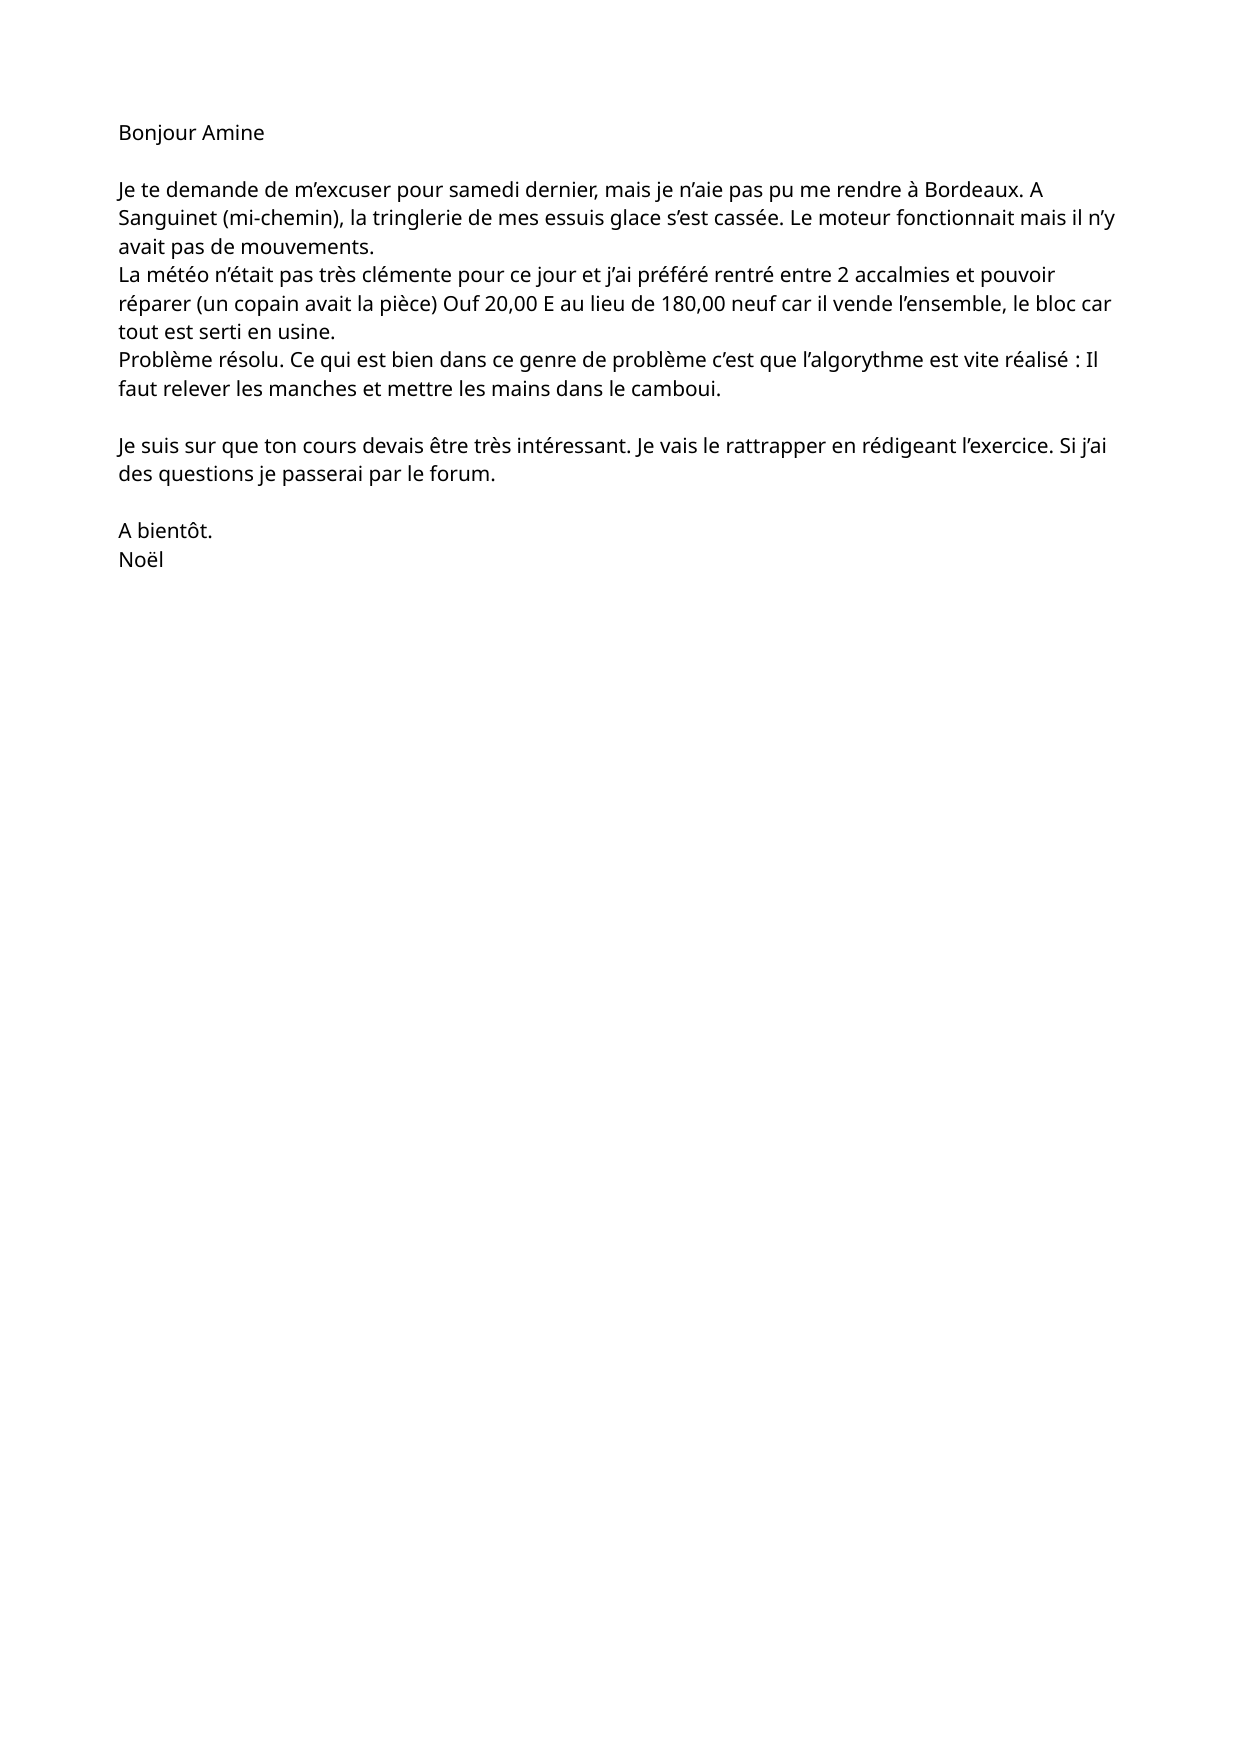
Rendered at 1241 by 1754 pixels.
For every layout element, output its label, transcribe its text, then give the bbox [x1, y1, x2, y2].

text La météo n’était pas très clémente pour ce jour et j’ai préféré rentré entre 2 accalmies et pouvoir réparer (un copain avait la pièce) Ouf 20,00 E au lieu de 180,00 neuf car il vende l’ensemble, le bloc car tout est serti en usine. [118, 260, 1122, 346]
text Je suis sur que ton cours devais être très intéressant. Je vais le rattrapper en rédigeant l’exercice. Si j’ai des questions je passerai par le forum. [118, 431, 1122, 488]
text Bonjour Amine [118, 118, 1122, 147]
text Je te demande de m’excuser pour samedi dernier, mais je n’aie pas pu me rendre à Bordeaux. A Sanguinet (mi-chemin), la tringlerie de mes essuis glace s’est cassée. Le moteur fonctionnait mais il n’y avait pas de mouvements. [118, 175, 1122, 260]
text A bientôt. [118, 516, 1122, 545]
text Problème résolu. Ce qui est bien dans ce genre de problème c’est que l’algorythme est vite réalisé : Il faut relever les manches et mettre les mains dans le camboui. [118, 346, 1122, 402]
text Noël [118, 545, 1122, 573]
